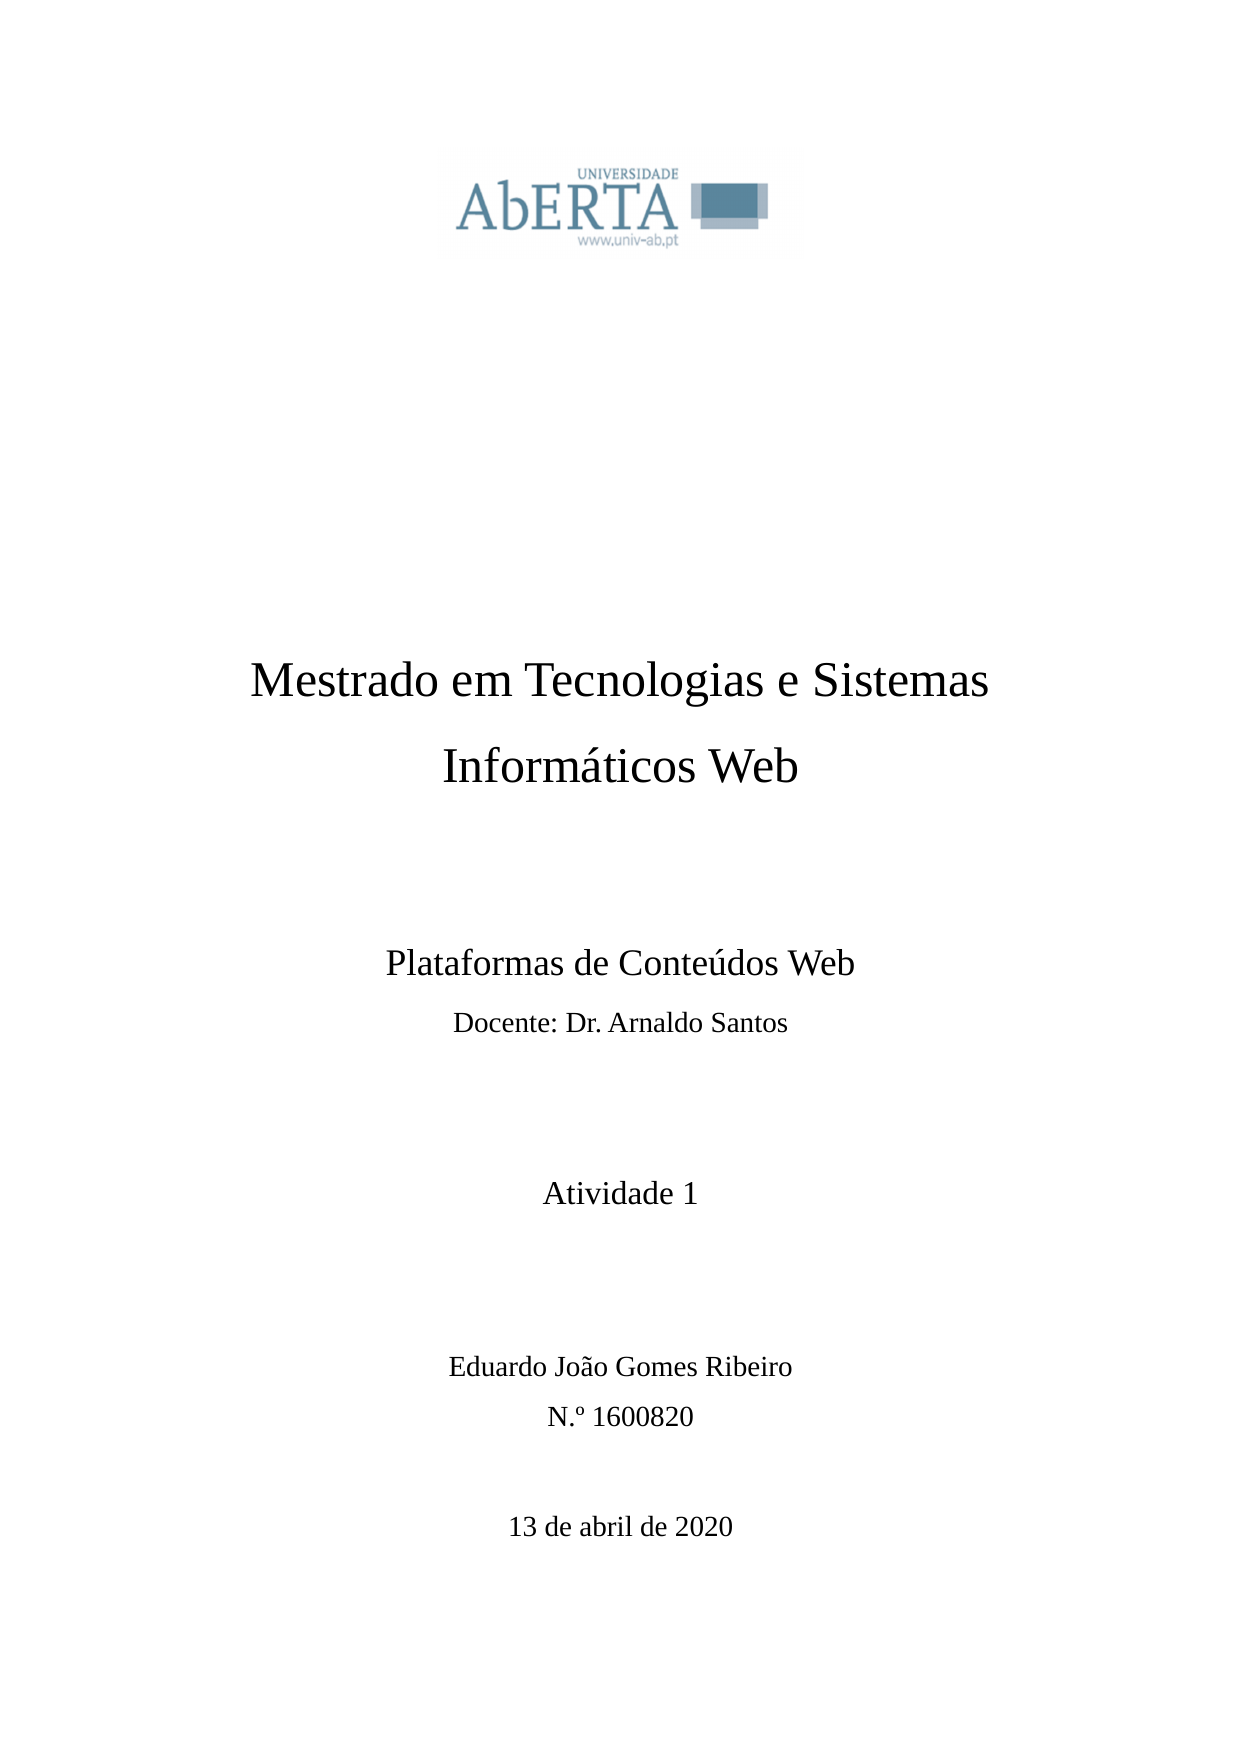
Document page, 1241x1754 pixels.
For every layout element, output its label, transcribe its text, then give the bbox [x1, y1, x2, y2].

picture [437, 147, 804, 259]
text Atividade 1 [118, 1173, 1123, 1212]
title Mestrado em Tecnologias e Sistemas Informáticos Web [118, 649, 1123, 793]
text N.º 1600820 [118, 1399, 1123, 1433]
text Eduardo João Gomes Ribeiro [118, 1349, 1123, 1382]
text Docente: Dr. Arnaldo Santos [118, 1005, 1123, 1038]
text Plataformas de Conteúdos Web [118, 940, 1123, 983]
text 13 de abril de 2020 [118, 1509, 1123, 1542]
